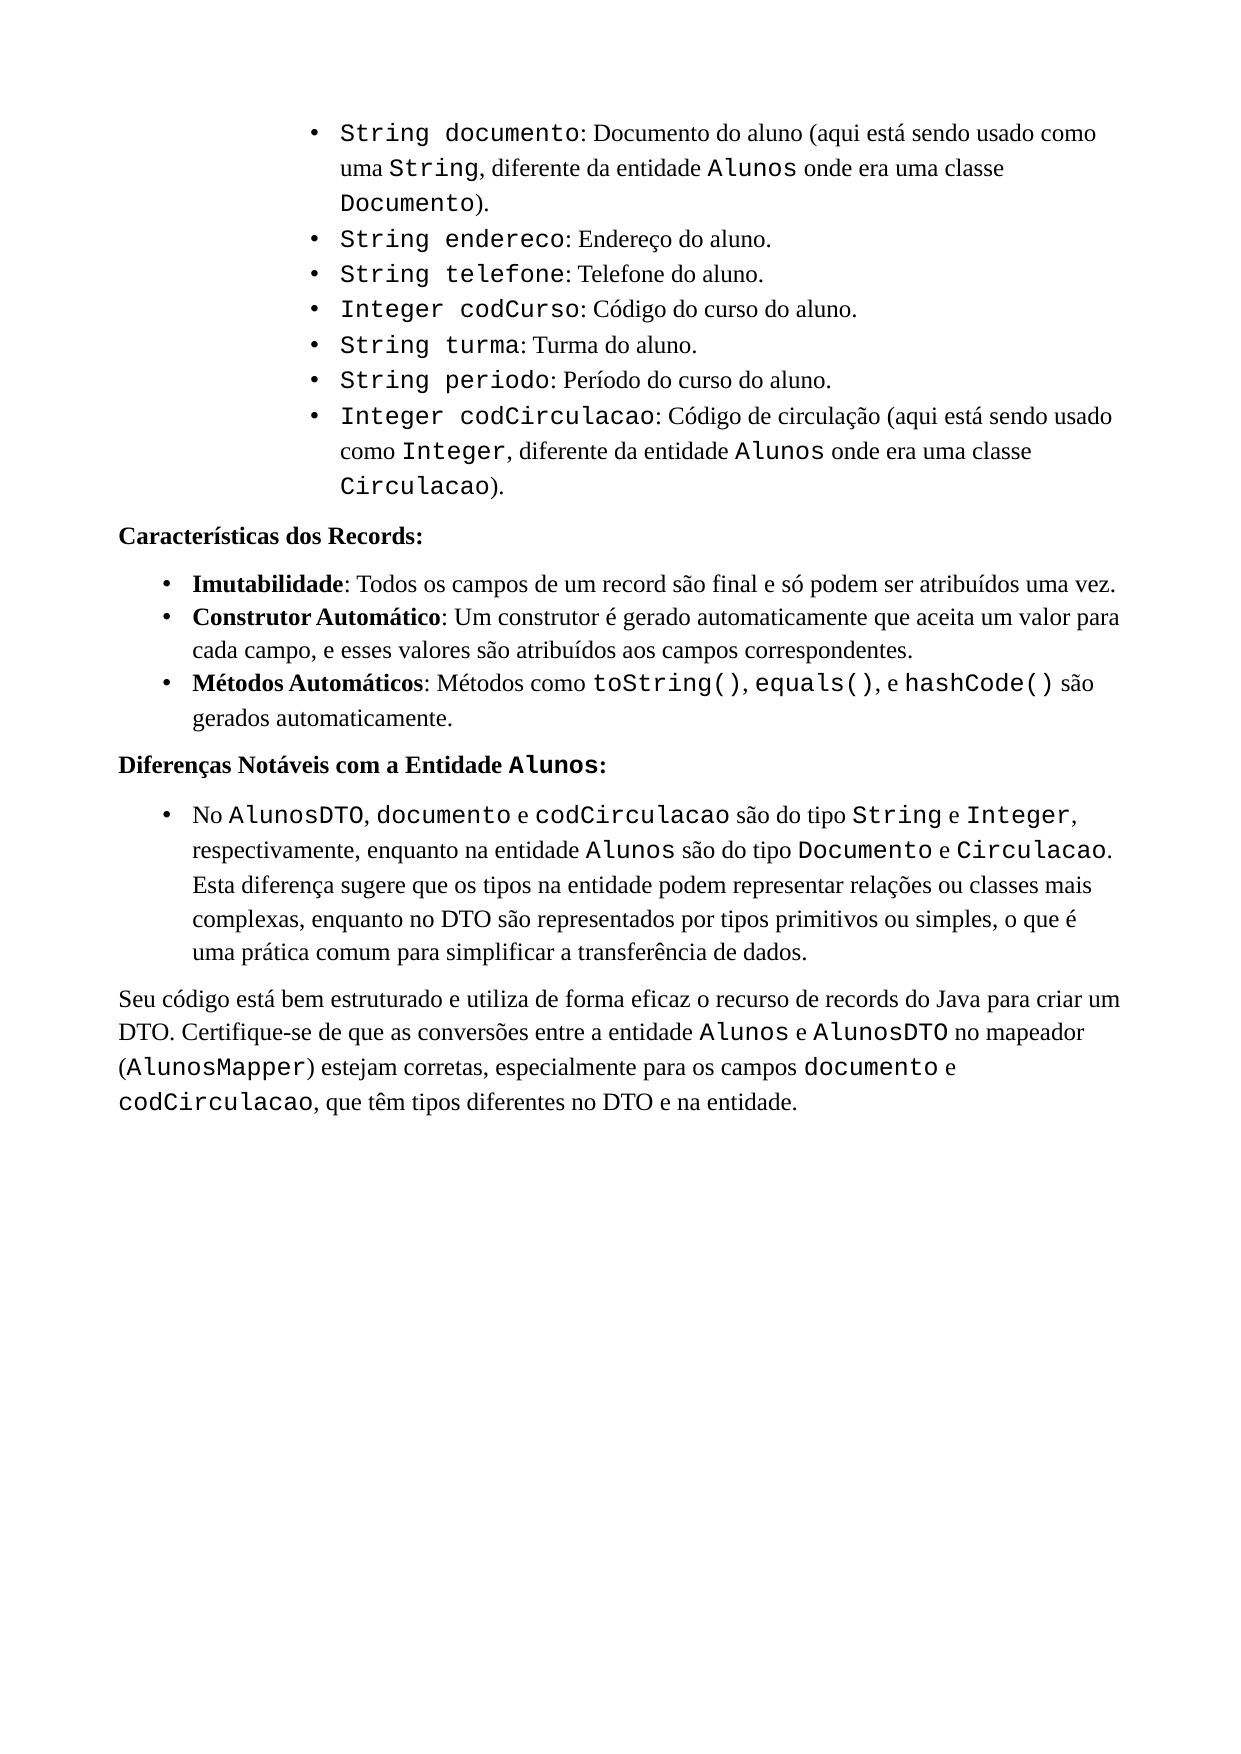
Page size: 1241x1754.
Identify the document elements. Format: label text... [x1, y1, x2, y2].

list String periodo: Período do curso do aluno. [310, 365, 1122, 396]
list Integer codCirculacao: Código de circulação (aqui está sendo usado como Integer, diferente da entidade Alunos onde era uma classe Circulacao). [310, 401, 1122, 502]
list String telefone: Telefone do aluno. [310, 259, 1122, 290]
list No AlunosDTO, documento e codCirculacao são do tipo String e Integer, respectivamente, enquanto na entidade Alunos são do tipo Documento e Circulacao. Esta diferença sugere que os tipos na entidade podem representar relações ou classes mais complexas, enquanto no DTO são representados por tipos primitivos ou simples, o que é uma prática comum para simplificar a transferência de dados. [162, 800, 1122, 965]
list Integer codCurso: Código do curso do aluno. [310, 294, 1122, 325]
list String endereco: Endereço do aluno. [310, 224, 1122, 254]
list Imutabilidade: Todos os campos de um record são final e só podem ser atribuídos uma vez. [162, 569, 1122, 597]
list String documento: Documento do aluno (aqui está sendo usado como uma String, diferente da entidade Alunos onde era uma classe Documento). [310, 118, 1122, 219]
text Seu código está bem estruturado e utiliza de forma eficaz o recurso de records do Java para criar um DTO. Certifique-se de que as conversões entre a entidade Alunos e AlunosDTO no mapeador (AlunosMapper) estejam corretas, especialmente para os campos documento e codCirculacao, que têm tipos diferentes no DTO e na entidade. [118, 984, 1122, 1118]
text Características dos Records: [118, 521, 1122, 550]
list Construtor Automático: Um construtor é gerado automaticamente que aceita um valor para cada campo, e esses valores são atribuídos aos campos correspondentes. [162, 602, 1122, 663]
list String turma: Turma do aluno. [310, 330, 1122, 361]
text Diferenças Notáveis com a Entidade Alunos: [118, 750, 1122, 781]
list Métodos Automáticos: Métodos como toString(), equals(), e hashCode() são gerados automaticamente. [162, 668, 1122, 732]
